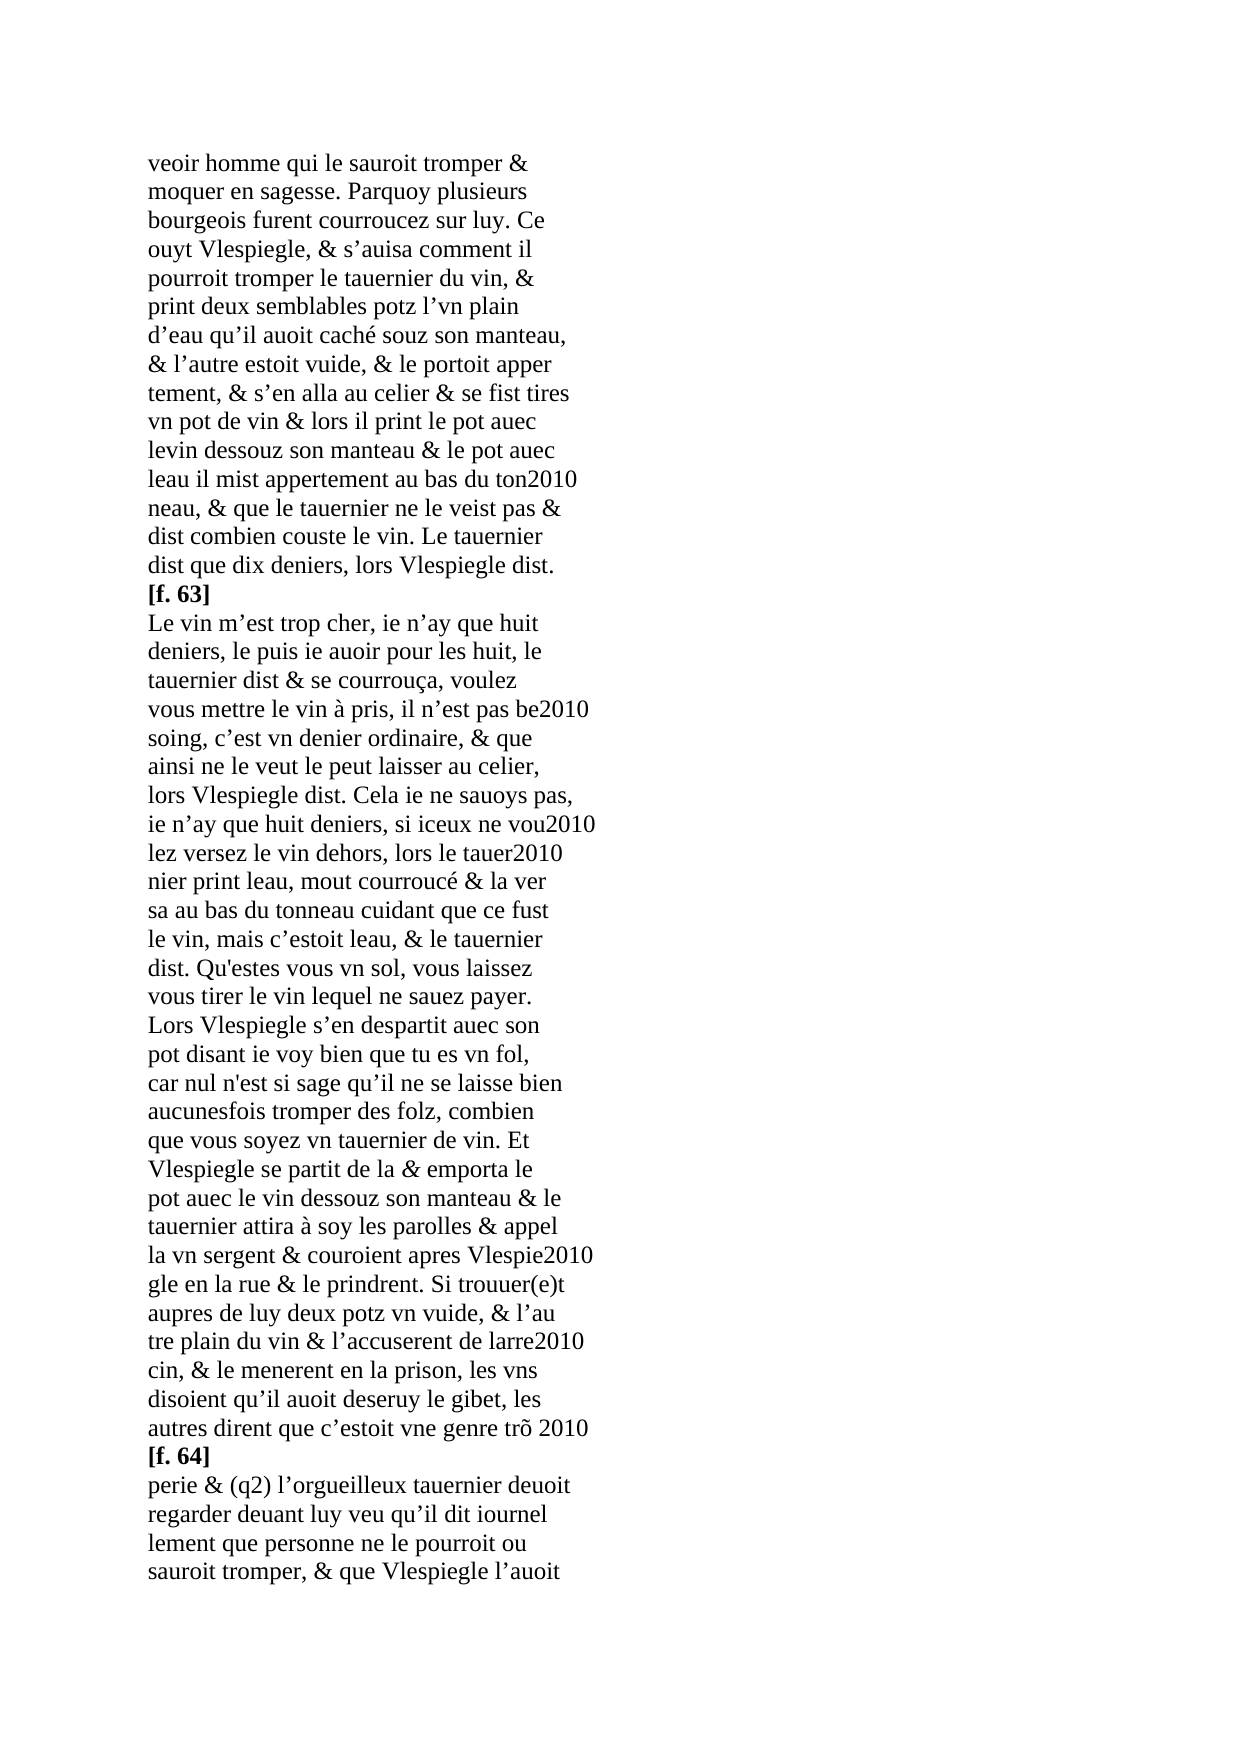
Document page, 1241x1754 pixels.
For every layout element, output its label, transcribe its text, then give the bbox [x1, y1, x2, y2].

text perie & (q2) l’orgueilleux tauernier deuoit regarder deuant luy veu qu’il dit iournel lement que personne ne le pourroit ou sauroit tromper, & que Vlespiegle l’auoit [148, 1470, 1093, 1585]
text VN iour vint Vlespiegle à l’vbeque, mais il se garda qu’il ne fit à personne fau2010 ceté, car il y auoit illec for2010 te iustice. Il y auoit la vn ta uernier au cellier des seigneurs sort or2010 guilleux & fier, & dist qui voudroit bien veoir homme qui le sauroit tromper & moquer en sagesse. Parquoy plusieurs bourgeois furent courroucez sur luy. Ce ouyt Vlespiegle, & s’auisa comment il pourroit tromper le tauernier du vin, & print deux semblables potz l’vn plain d’eau qu’il auoit caché souz son manteau, & l’autre estoit vuide, & le portoit apper tement, & s’en alla au celier & se fist tires vn pot de vin & lors il print le pot auec levin dessouz son manteau & le pot auec leau il mist appertement au bas du ton2010 neau, & que le tauernier ne le veist pas & dist combien couste le vin. Le tauernier dist que dix deniers, lors Vlespiegle dist. [f. 63] [148, 148, 1093, 608]
text Le vin m’est trop cher, ie n’ay que huit deniers, le puis ie auoir pour les huit, le tauernier dist & se courrouça, voulez vous mettre le vin à pris, il n’est pas be2010 soing, c’est vn denier ordinaire, & que ainsi ne le veut le peut laisser au celier, lors Vlespiegle dist. Cela ie ne sauoys pas, ie n’ay que huit deniers, si iceux ne vou2010 lez versez le vin dehors, lors le tauer2010 nier print leau, mout courroucé & la ver sa au bas du tonneau cuidant que ce fust le vin, mais c’estoit leau, & le tauernier dist. Qu'estes vous vn sol, vous laissez vous tirer le vin lequel ne sauez payer. Lors Vlespiegle s’en despartit auec son pot disant ie voy bien que tu es vn fol, car nul n'est si sage qu’il ne se laisse bien aucunesfois tromper des folz, combien que vous soyez vn tauernier de vin. Et Vlespiegle se partit de la & emporta le pot auec le vin dessouz son manteau & le tauernier attira à soy les parolles & appel la vn sergent & couroient apres Vlespie2010 gle en la rue & le prindrent. Si trouuer(e)t aupres de luy deux potz vn vuide, & l’au tre plain du vin & l’accuserent de larre2010 cin, & le menerent en la prison, les vns disoient qu’il auoit deseruy le gibet, les autres dirent que c’estoit vne genre trõ 2010 [f. 64] [148, 608, 1093, 1470]
